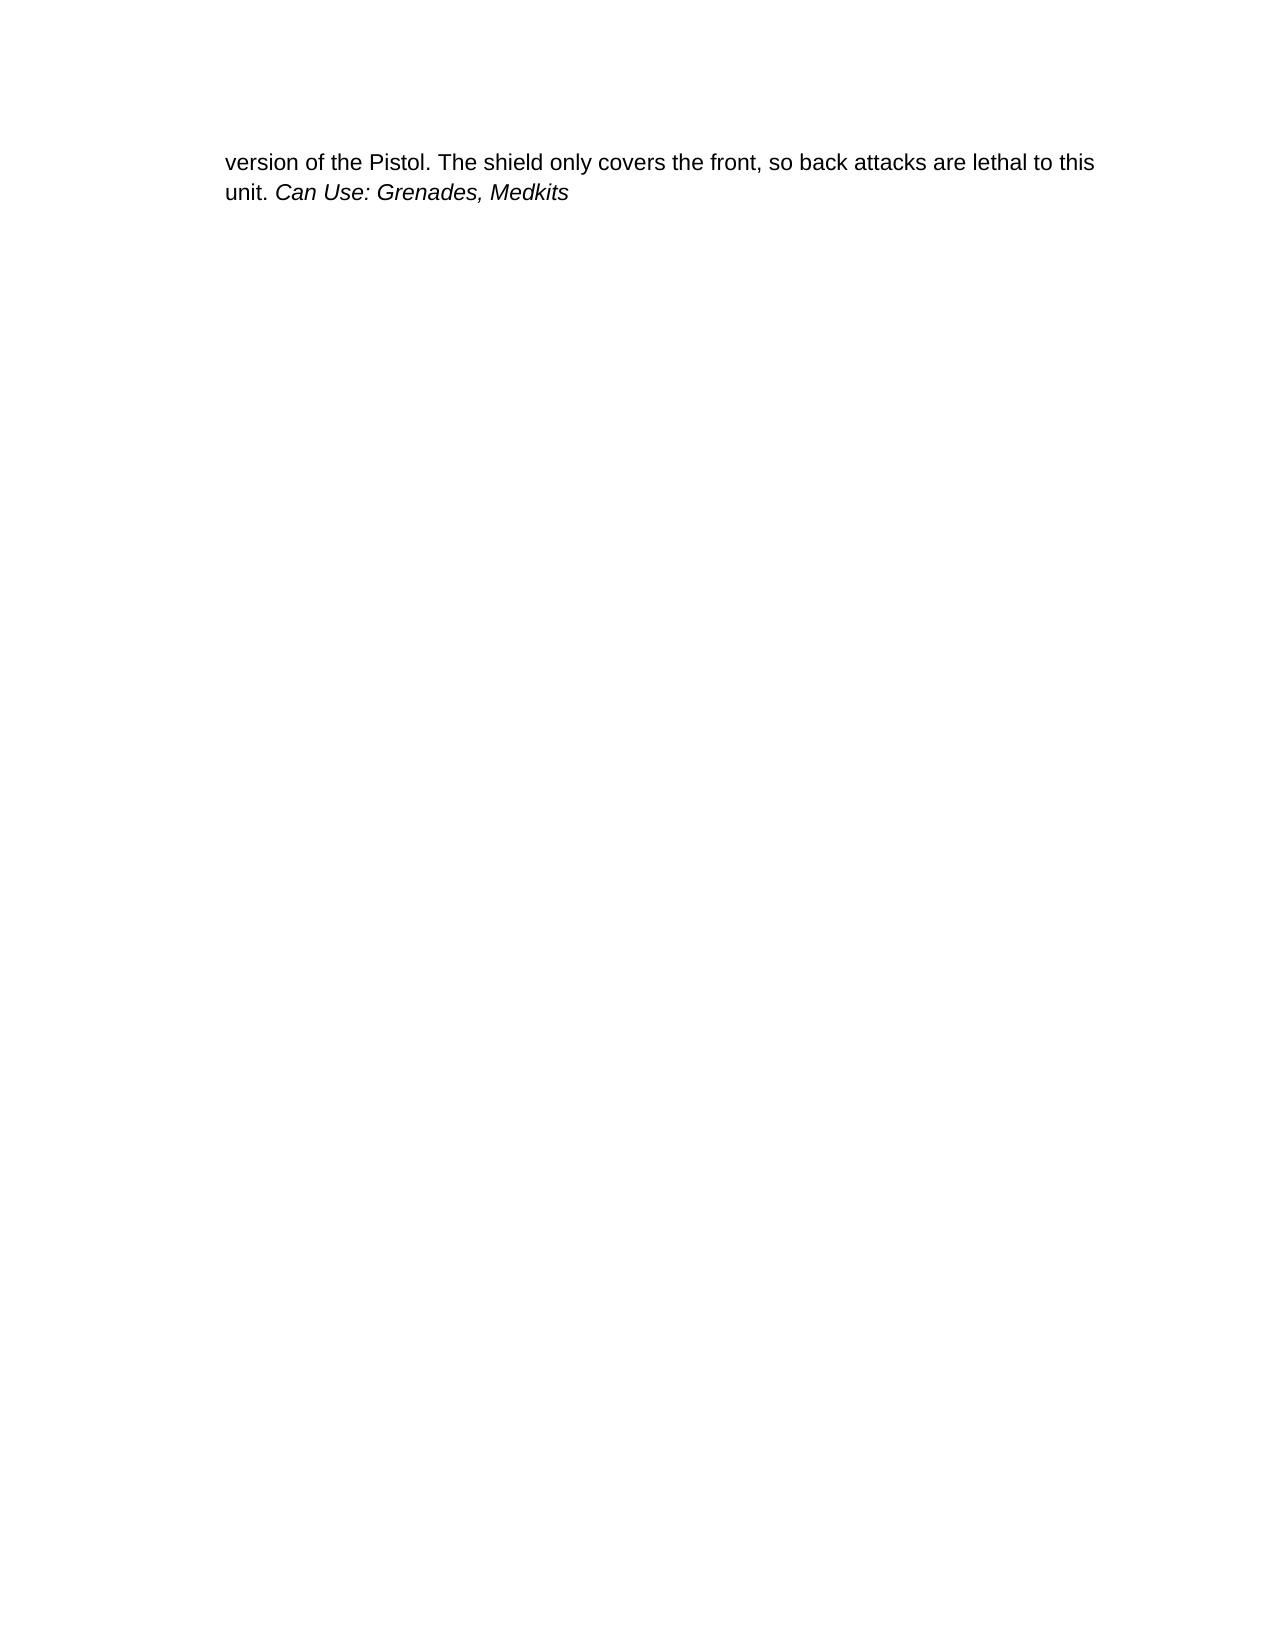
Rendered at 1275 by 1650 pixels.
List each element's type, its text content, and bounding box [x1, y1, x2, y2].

list version of the Pistol. The shield only covers the front, so back attacks are lethal to this unit. Can Use: Grenades, Medkits [187, 150, 1125, 205]
